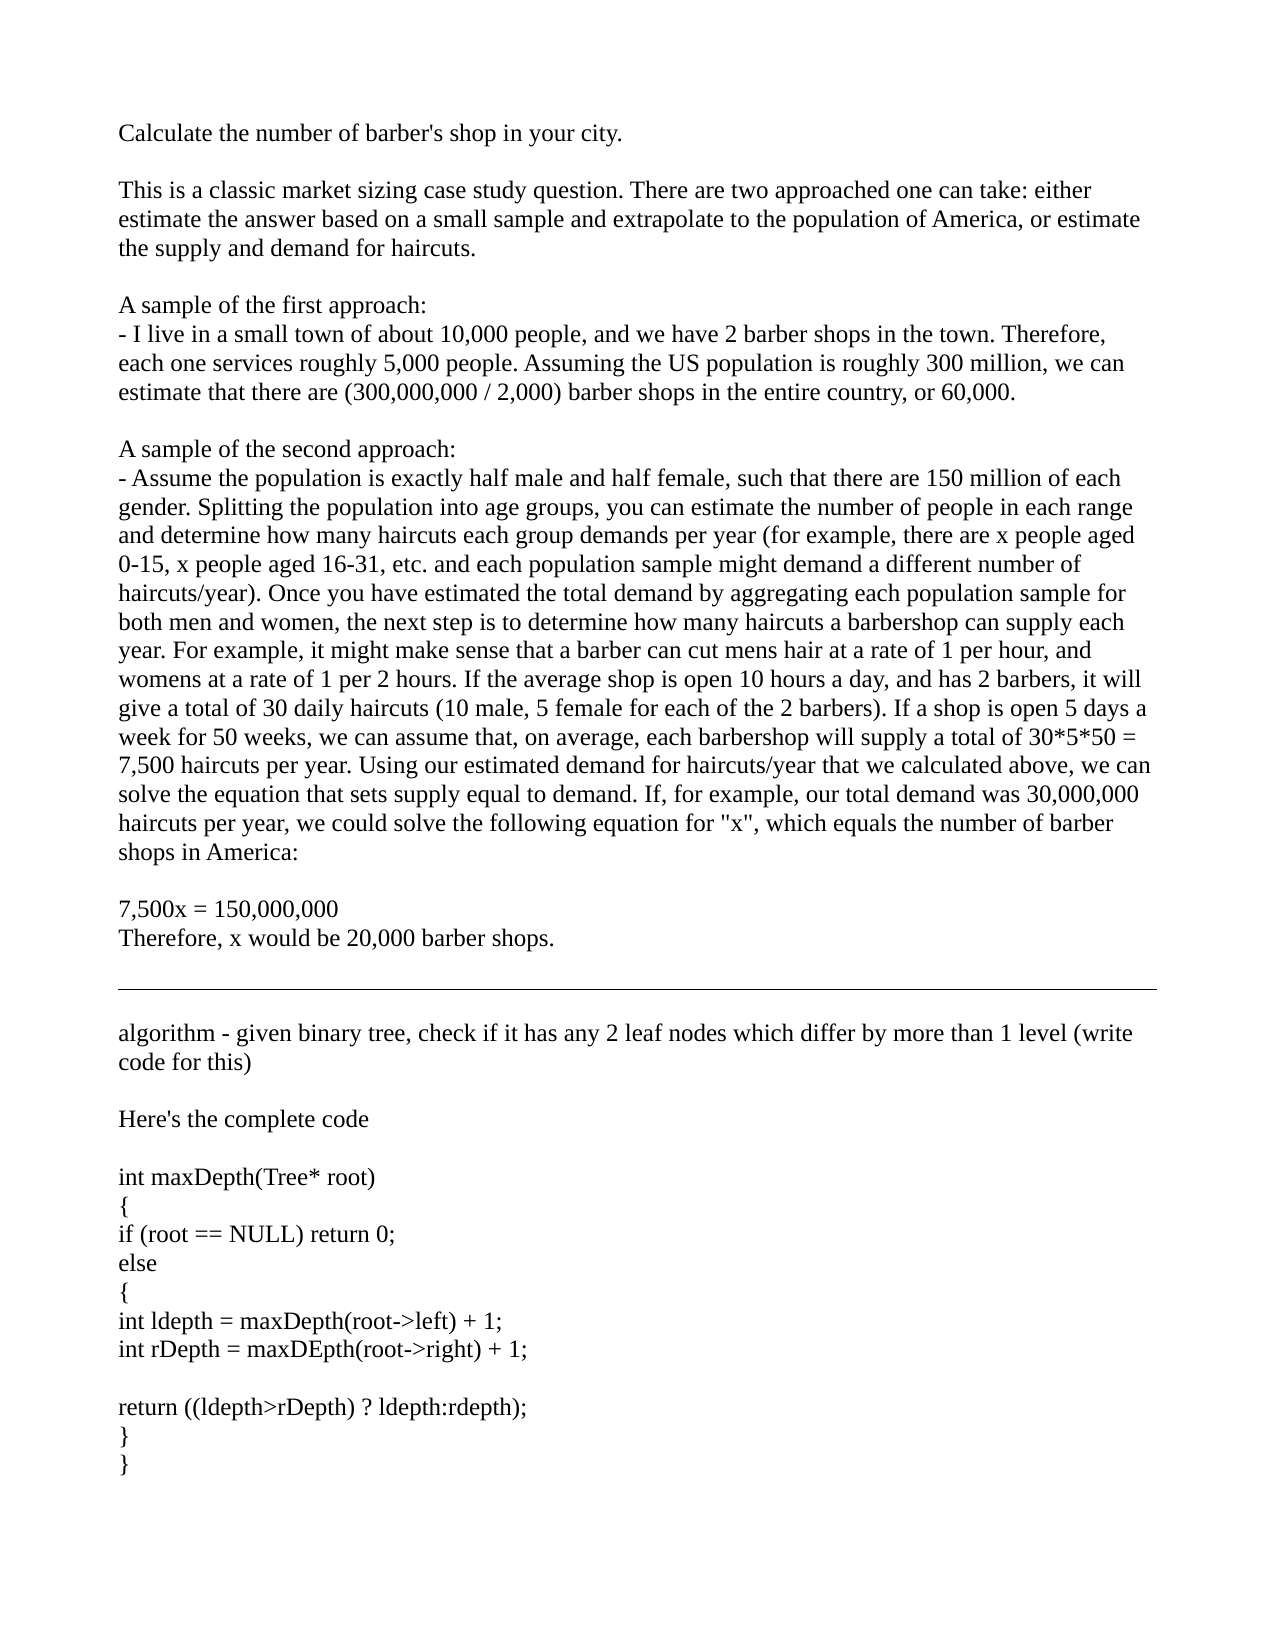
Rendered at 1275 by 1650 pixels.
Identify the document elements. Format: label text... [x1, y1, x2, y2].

text algorithm - given binary tree, check if it has any 2 leaf nodes which differ by more than 1 level (write code for this) [118, 1018, 1157, 1076]
text Calculate the number of barber's shop in your city. [118, 118, 1157, 147]
text This is a classic market sizing case study question. There are two approached one can take: either estimate the answer based on a small sample and extrapolate to the population of America, or estimate the supply and demand for haircuts. A sample of the first approach: - I live in a small town of about 10,000 people, and we have 2 barber shops in the town. Therefore, each one services roughly 5,000 people. Assuming the US population is roughly 300 million, we can estimate that there are (300,000,000 / 2,000) barber shops in the entire country, or 60,000. A sample of the second approach: - Assume the population is exactly half male and half female, such that there are 150 million of each gender. Splitting the population into age groups, you can estimate the number of people in each range and determine how many haircuts each group demands per year (for example, there are x people aged 0-15, x people aged 16-31, etc. and each population sample might demand a different number of haircuts/year). Once you have estimated the total demand by aggregating each population sample for both men and women, the next step is to determine how many haircuts a barbershop can supply each year. For example, it might make sense that a barber can cut mens hair at a rate of 1 per hour, and womens at a rate of 1 per 2 hours. If the average shop is open 10 hours a day, and has 2 barbers, it will give a total of 30 daily haircuts (10 male, 5 female for each of the 2 barbers). If a shop is open 5 days a week for 50 weeks, we can assume that, on average, each barbershop will supply a total of 30*5*50 = 7,500 haircuts per year. Using our estimated demand for haircuts/year that we calculated above, we can solve the equation that sets supply equal to demand. If, for example, our total demand was 30,000,000 haircuts per year, we could solve the following equation for "x", which equals the number of barber shops in America: 7,500x = 150,000,000 Therefore, x would be 20,000 barber shops. [118, 176, 1157, 952]
text Here's the complete code int maxDepth(Tree* root) { if (root == NULL) return 0; else { int ldepth = maxDepth(root->left) + 1; int rDepth = maxDEpth(root->right) + 1; return ((ldepth>rDepth) ? ldepth:rdepth); } } [118, 1104, 1157, 1507]
